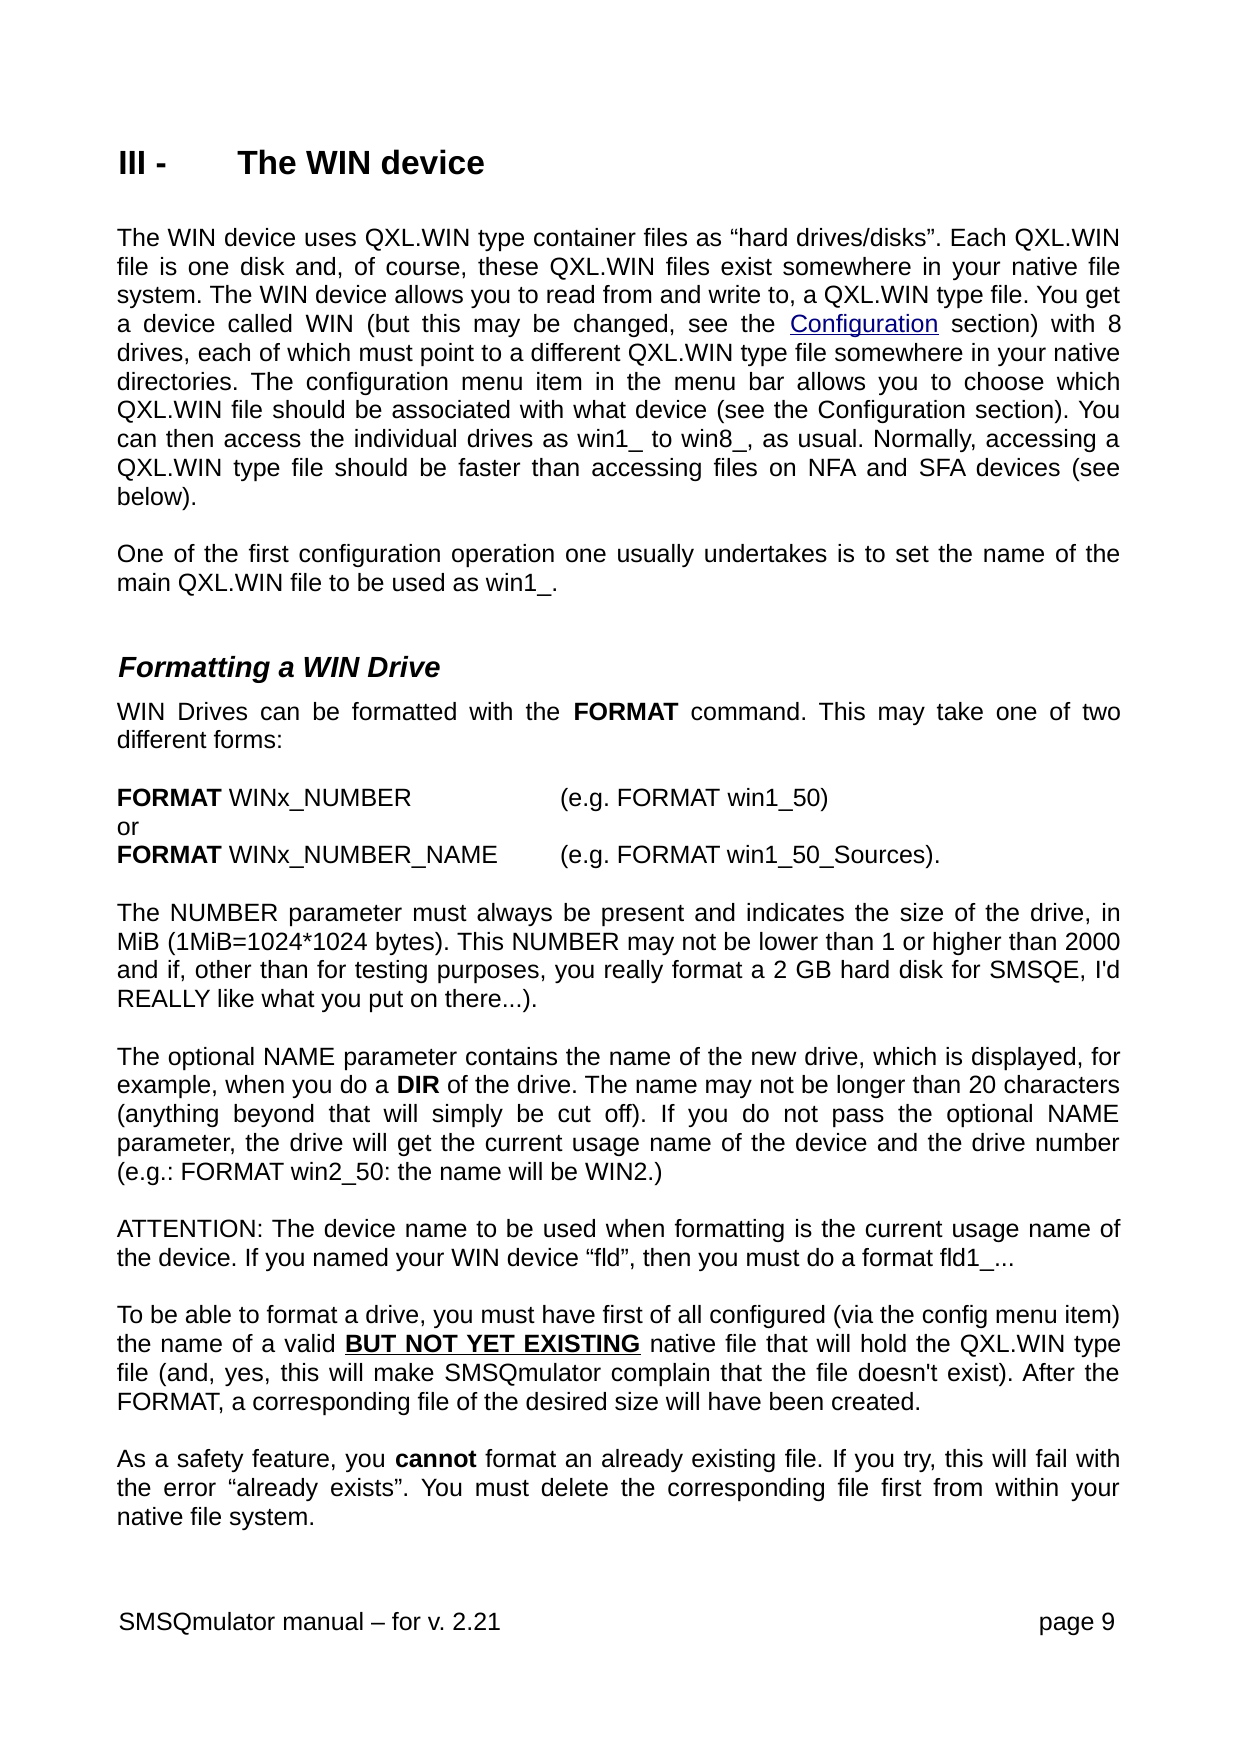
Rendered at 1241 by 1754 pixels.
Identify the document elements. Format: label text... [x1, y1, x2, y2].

text The NUMBER parameter must always be present and indicates the size of the drive, in MiB (1MiB=1024*1024 bytes). This NUMBER may not be lower than 1 or higher than 2000 and if, other than for testing purposes, you really format a 2 GB hard disk for SMSQE, I'd REALLY like what you put on there...). [117, 898, 1122, 1013]
text FORMAT WINx_NUMBER (e.g. FORMAT win1_50) [117, 783, 1122, 812]
text or [117, 812, 1122, 840]
text As a safety feature, you cannot format an already existing file. If you try, this will fail with the error “already exists”. You must delete the corresponding file first from within your native file system. [117, 1444, 1122, 1530]
text The WIN device uses QXL.WIN type container files as “hard drives/disks”. Each QXL.WIN file is one disk and, of course, these QXL.WIN files exist somewhere in your native file system. The WIN device allows you to read from and write to, a QXL.WIN type file. You get a device called WIN (but this may be changed, see the Configuration section) with 8 drives, each of which must point to a different QXL.WIN type file somewhere in your native directories. The configuration menu item in the menu bar allows you to choose which QXL.WIN file should be associated with what device (see the Configuration section). You can then access the individual drives as win1_ to win8_, as usual. Normally, accessing a QXL.WIN type file should be faster than accessing files on NFA and SFA devices (see below). [117, 223, 1122, 511]
text The optional NAME parameter contains the name of the new drive, which is displayed, for example, when you do a DIR of the drive. The name may not be longer than 20 characters (anything beyond that will simply be cut off). If you do not pass the optional NAME parameter, the drive will get the current usage name of the device and the drive number (e.g.: FORMAT win2_50: the name will be WIN2.) [117, 1042, 1122, 1185]
text ATTENTION: The device name to be used when formatting is the current usage name of the device. If you named your WIN device “fld”, then you must do a format fld1_... [117, 1214, 1122, 1272]
text FORMAT WINx_NUMBER_NAME (e.g. FORMAT win1_50_Sources). [117, 840, 1122, 869]
subtitle The WIN device [118, 143, 1122, 182]
subtitle Formatting a WIN Drive [118, 651, 1122, 684]
text To be able to format a drive, you must have first of all configured (via the config menu item) the name of a valid BUT NOT YET EXISTING native file that will hold the QXL.WIN type file (and, yes, this will make SMSQmulator complain that the file doesn't exist). After the FORMAT, a corresponding file of the desired size will have been created. [117, 1300, 1122, 1415]
text One of the first configuration operation one usually undertakes is to set the name of the main QXL.WIN file to be used as win1_. [117, 539, 1122, 597]
text WIN Drives can be formatted with the FORMAT command. This may take one of two different forms: [117, 697, 1122, 754]
